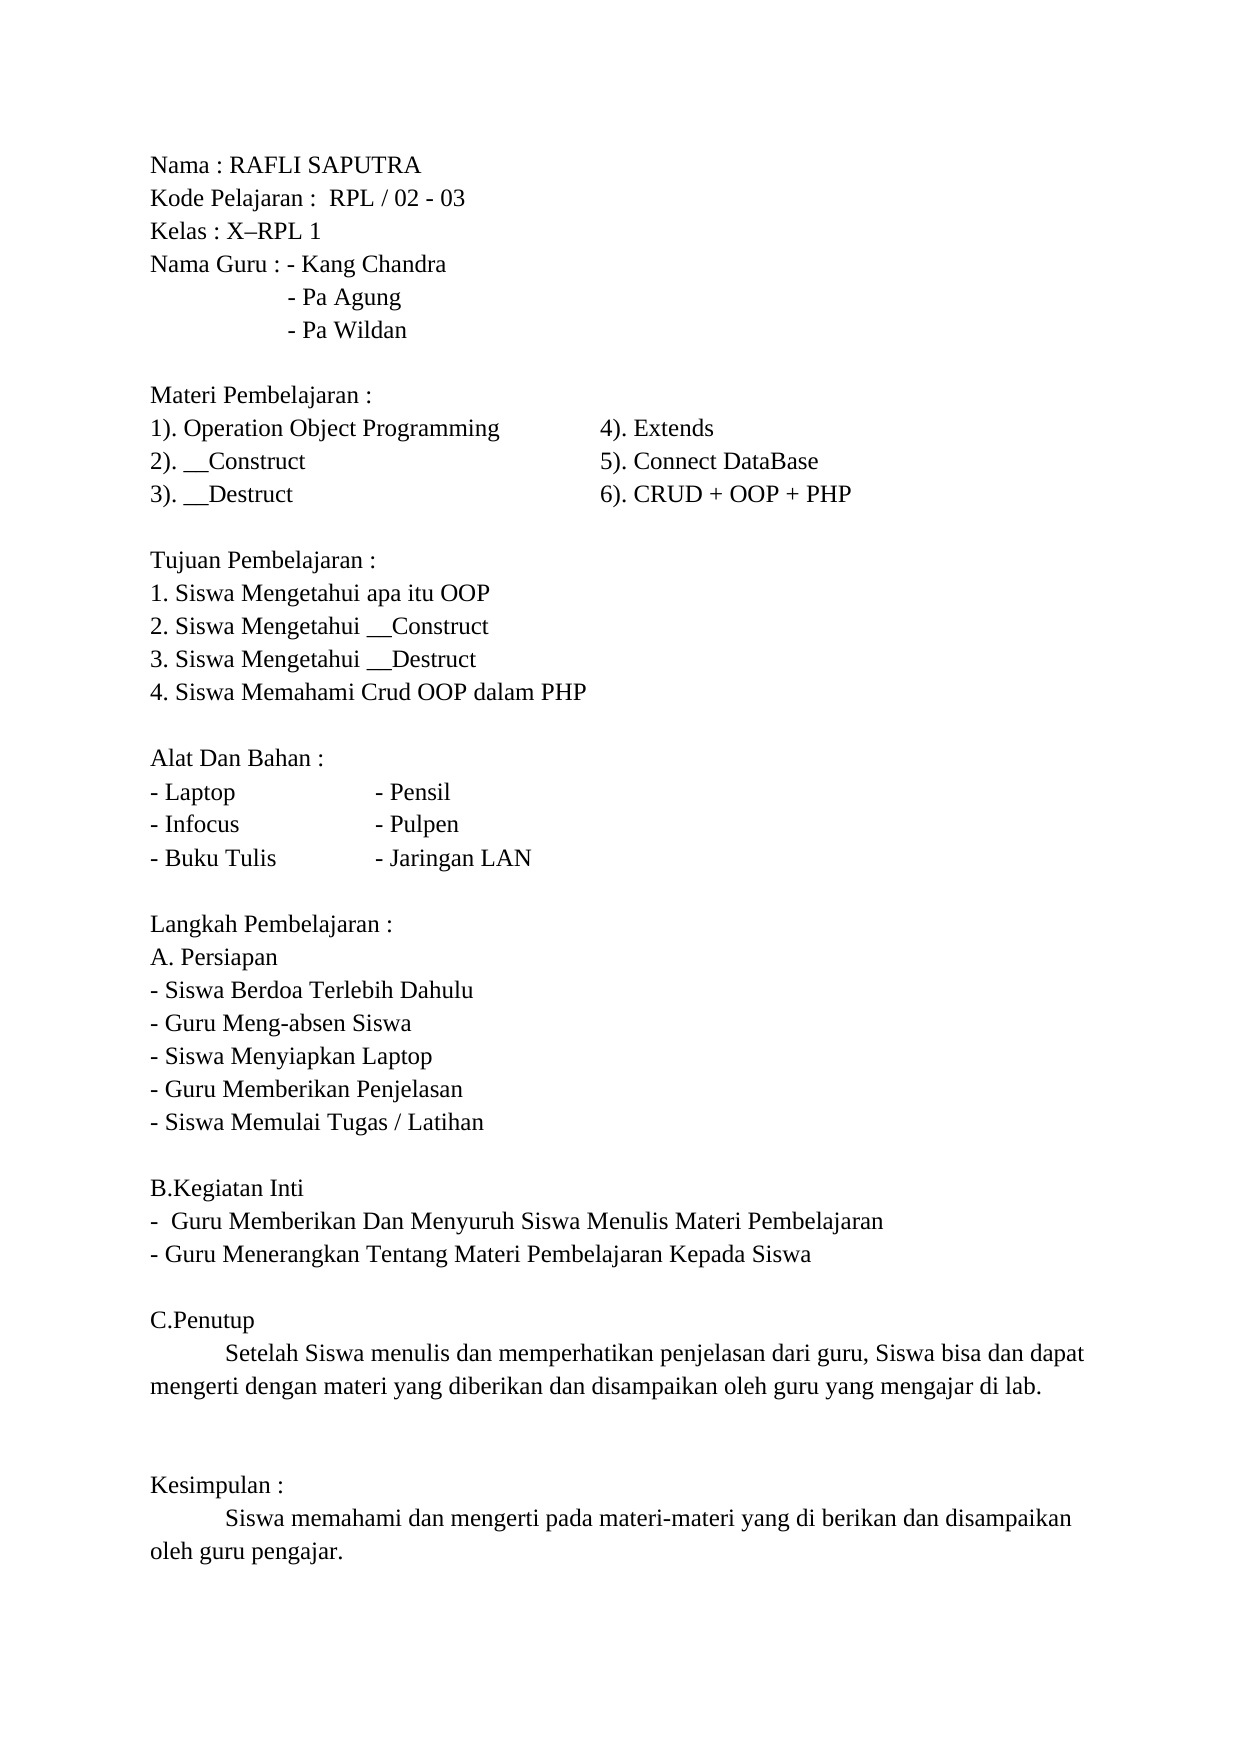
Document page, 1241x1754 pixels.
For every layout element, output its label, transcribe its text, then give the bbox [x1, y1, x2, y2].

text Kelas : X–RPL 1 [150, 216, 1090, 245]
text Materi Pembelajaran : [150, 380, 1090, 409]
text - Infocus - Pulpen [150, 809, 1090, 838]
text - Pa Agung [150, 282, 1090, 311]
text Setelah Siswa menulis dan memperhatikan penjelasan dari guru, Siswa bisa dan dapat mengerti dengan materi yang diberikan dan disampaikan oleh guru yang mengajar di lab. [150, 1338, 1090, 1400]
text 2). __Construct 5). Connect DataBase [150, 446, 1090, 475]
text Alat Dan Bahan : [150, 743, 1090, 772]
text - Siswa Menyiapkan Laptop [150, 1041, 1090, 1069]
text - Guru Memberikan Dan Menyuruh Siswa Menulis Materi Pembelajaran [150, 1206, 1090, 1234]
text 3). __Destruct 6). CRUD + OOP + PHP [150, 479, 1090, 508]
text 2. Siswa Mengetahui __Construct [150, 611, 1090, 640]
text - Siswa Berdoa Terlebih Dahulu [150, 975, 1090, 1003]
text Tujuan Pembelajaran : [150, 545, 1090, 574]
text Langkah Pembelajaran : [150, 909, 1090, 937]
text 3. Siswa Mengetahui __Destruct [150, 644, 1090, 673]
text C.Penutup [150, 1305, 1090, 1334]
text 1). Operation Object Programming 4). Extends [150, 413, 1090, 442]
text A. Persiapan [150, 942, 1090, 970]
text - Guru Menerangkan Tentang Materi Pembelajaran Kepada Siswa [150, 1239, 1090, 1268]
text Siswa memahami dan mengerti pada materi-materi yang di berikan dan disampaikan oleh guru pengajar. [150, 1503, 1090, 1565]
text B.Kegiatan Inti [150, 1173, 1090, 1202]
text Nama : RAFLI SAPUTRA [150, 150, 1090, 179]
text - Guru Meng-absen Siswa [150, 1008, 1090, 1036]
text 4. Siswa Memahami Crud OOP dalam PHP [150, 677, 1090, 706]
text - Laptop - Pensil [150, 777, 1090, 805]
text - Pa Wildan [150, 315, 1090, 344]
text - Guru Memberikan Penjelasan [150, 1074, 1090, 1102]
text - Siswa Memulai Tugas / Latihan [150, 1107, 1090, 1136]
text Nama Guru : - Kang Chandra [150, 249, 1090, 278]
text Kode Pelajaran : RPL / 02 - 03 [150, 183, 1090, 212]
text - Buku Tulis - Jaringan LAN [150, 843, 1090, 871]
text 1. Siswa Mengetahui apa itu OOP [150, 578, 1090, 607]
text Kesimpulan : [150, 1470, 1090, 1499]
